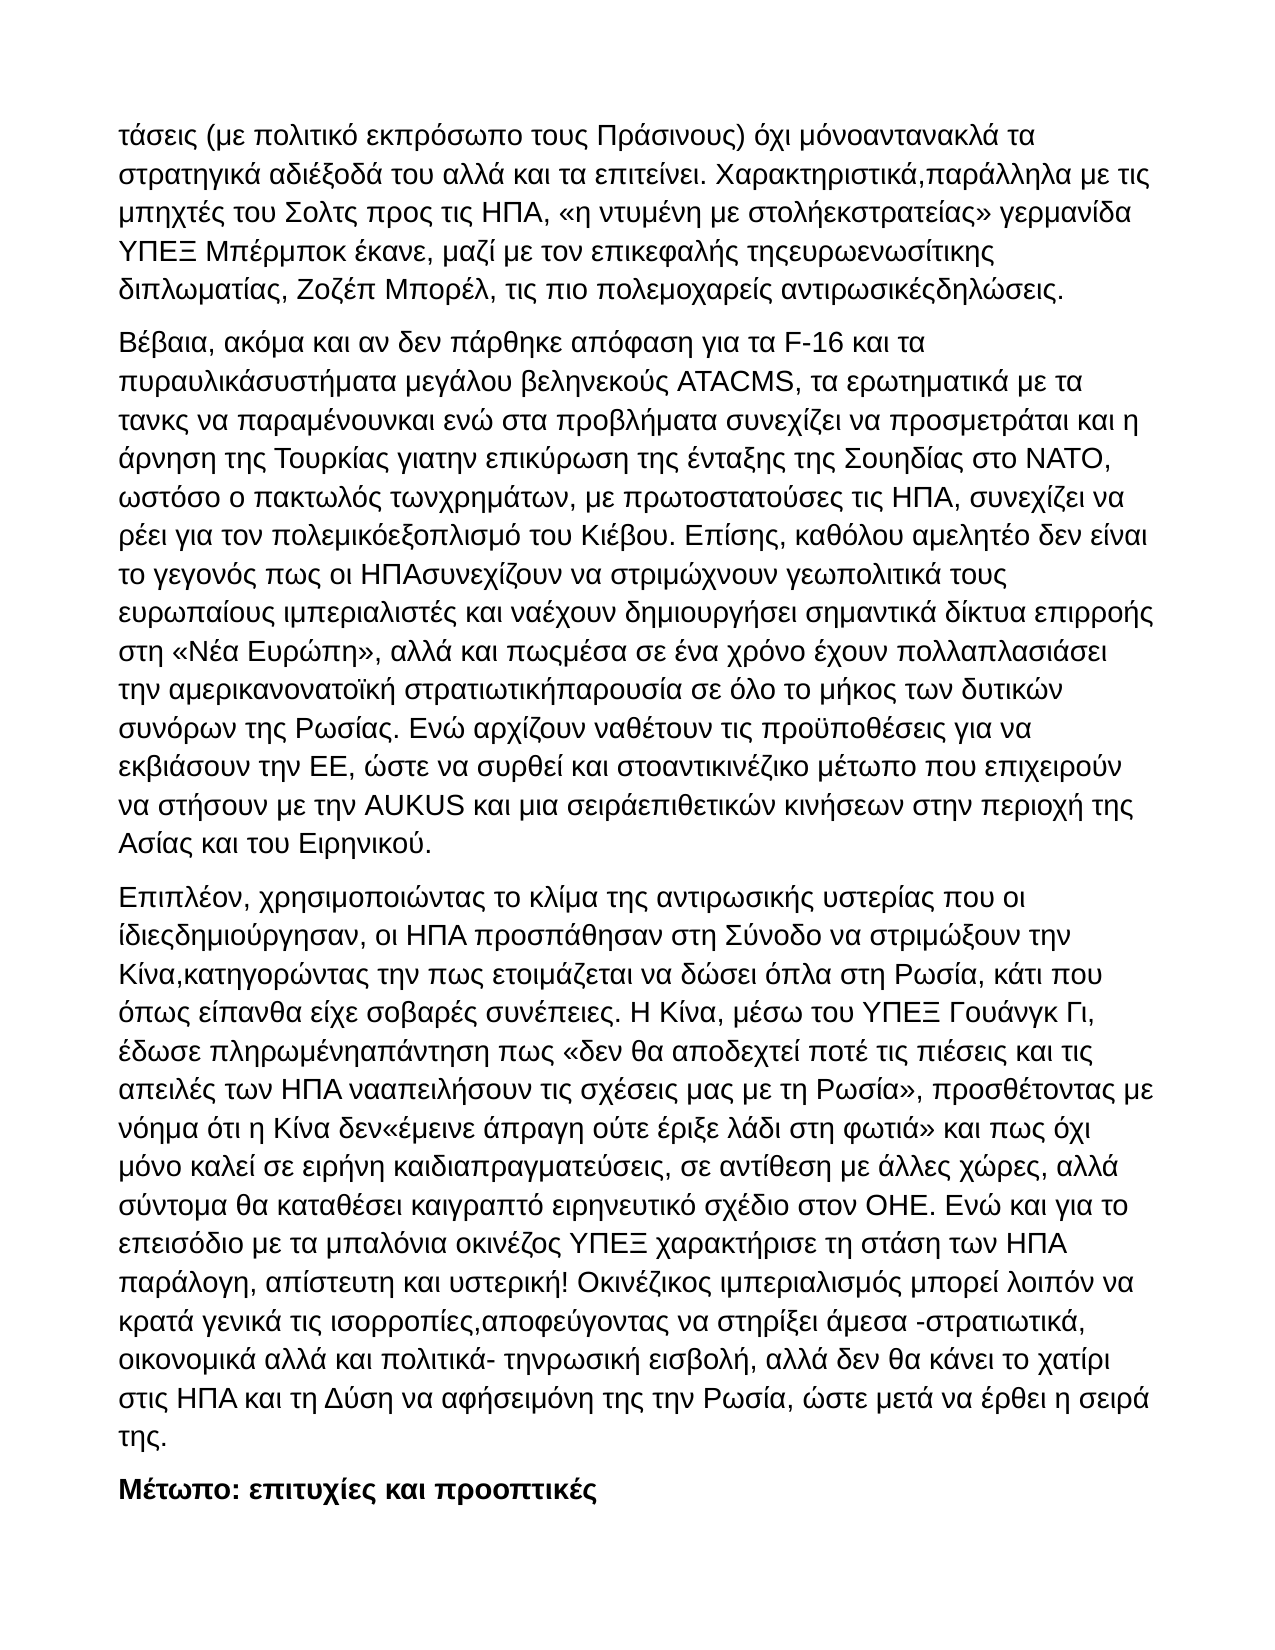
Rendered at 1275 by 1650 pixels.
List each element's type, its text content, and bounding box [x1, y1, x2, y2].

text Επιπλέον, χρησιμοποιώντας το κλίμα της αντιρωσικής υστερίας που οι ίδιεςδημιούργησαν, οι ΗΠΑ προσπάθησαν στη Σύνοδο να στριμώξουν την Κίνα,κατηγορώντας την πως ετοιμάζεται να δώσει όπλα στη Ρωσία, κάτι που όπως είπανθα είχε σοβαρές συνέπειες. Η Κίνα, μέσω του ΥΠΕΞ Γουάνγκ Γι, έδωσε πληρωμένηαπάντηση πως «δεν θα αποδεχτεί ποτέ τις πιέσεις και τις απειλές των ΗΠΑ νααπειλήσουν τις σχέσεις μας με τη Ρωσία», προσθέτοντας με νόημα ότι η Κίνα δεν«έμεινε άπραγη ούτε έριξε λάδι στη φωτιά» και πως όχι μόνο καλεί σε ειρήνη καιδιαπραγματεύσεις, σε αντίθεση με άλλες χώρες, αλλά σύντομα θα καταθέσει καιγραπτό ειρηνευτικό σχέδιο στον ΟΗΕ. Ενώ και για το επεισόδιο με τα μπαλόνια οκινέζος ΥΠΕΞ χαρακτήρισε τη στάση των ΗΠΑ παράλογη, απίστευτη και υστερική! Οκινέζικος ιμπεριαλισμός μπορεί λοιπόν να κρατά γενικά τις ισορροπίες,αποφεύγοντας να στηρίξει άμεσα -στρατιωτικά, οικονομικά αλλά και πολιτικά- τηνρωσική εισβολή, αλλά δεν θα κάνει το χατίρι στις ΗΠΑ και τη Δύση να αφήσειμόνη της την Ρωσία, ώστε μετά να έρθει η σειρά της. [118, 879, 1157, 1453]
text Μέτωπο: επιτυχίες και προοπτικές [118, 1472, 1157, 1506]
text Βέβαια, ακόμα και αν δεν πάρθηκε απόφαση για τα F-16 και τα πυραυλικάσυστήματα μεγάλου βεληνεκούς ATACMS, τα ερωτηματικά με τα τανκς να παραμένουνκαι ενώ στα προβλήματα συνεχίζει να προσμετράται και η άρνηση της Τουρκίας γιατην επικύρωση της ένταξης της Σουηδίας στο ΝΑΤΟ, ωστόσο ο πακτωλός τωνχρημάτων, με πρωτοστατούσες τις ΗΠΑ, συνεχίζει να ρέει για τον πολεμικόεξοπλισμό του Κιέβου. Επίσης, καθόλου αμελητέο δεν είναι το γεγονός πως οι ΗΠΑσυνεχίζουν να στριμώχνουν γεωπολιτικά τους ευρωπαίους ιμπεριαλιστές και ναέχουν δημιουργήσει σημαντικά δίκτυα επιρροής στη «Νέα Ευρώπη», αλλά και πωςμέσα σε ένα χρόνο έχουν πολλαπλασιάσει την αμερικανονατοϊκή στρατιωτικήπαρουσία σε όλο το μήκος των δυτικών συνόρων της Ρωσίας. Ενώ αρχίζουν ναθέτουν τις προϋποθέσεις για να εκβιάσουν την ΕΕ, ώστε να συρθεί και στοαντικινέζικο μέτωπο που επιχειρούν να στήσουν με την AUKUS και μια σειράεπιθετικών κινήσεων στην περιοχή της Ασίας και του Ειρηνικού. [118, 325, 1157, 860]
text τάσεις (με πολιτικό εκπρόσωπο τους Πράσινους) όχι μόνοαντανακλά τα στρατηγικά αδιέξοδά του αλλά και τα επιτείνει. Χαρακτηριστικά,παράλληλα με τις μπηχτές του Σολτς προς τις ΗΠΑ, «η ντυμένη με στολήεκστρατείας» γερμανίδα ΥΠΕΞ Μπέρμποκ έκανε, μαζί με τον επικεφαλής τηςευρωενωσίτικης διπλωματίας, Ζοζέπ Μπορέλ, τις πιο πολεμοχαρείς αντιρωσικέςδηλώσεις. [118, 118, 1157, 306]
